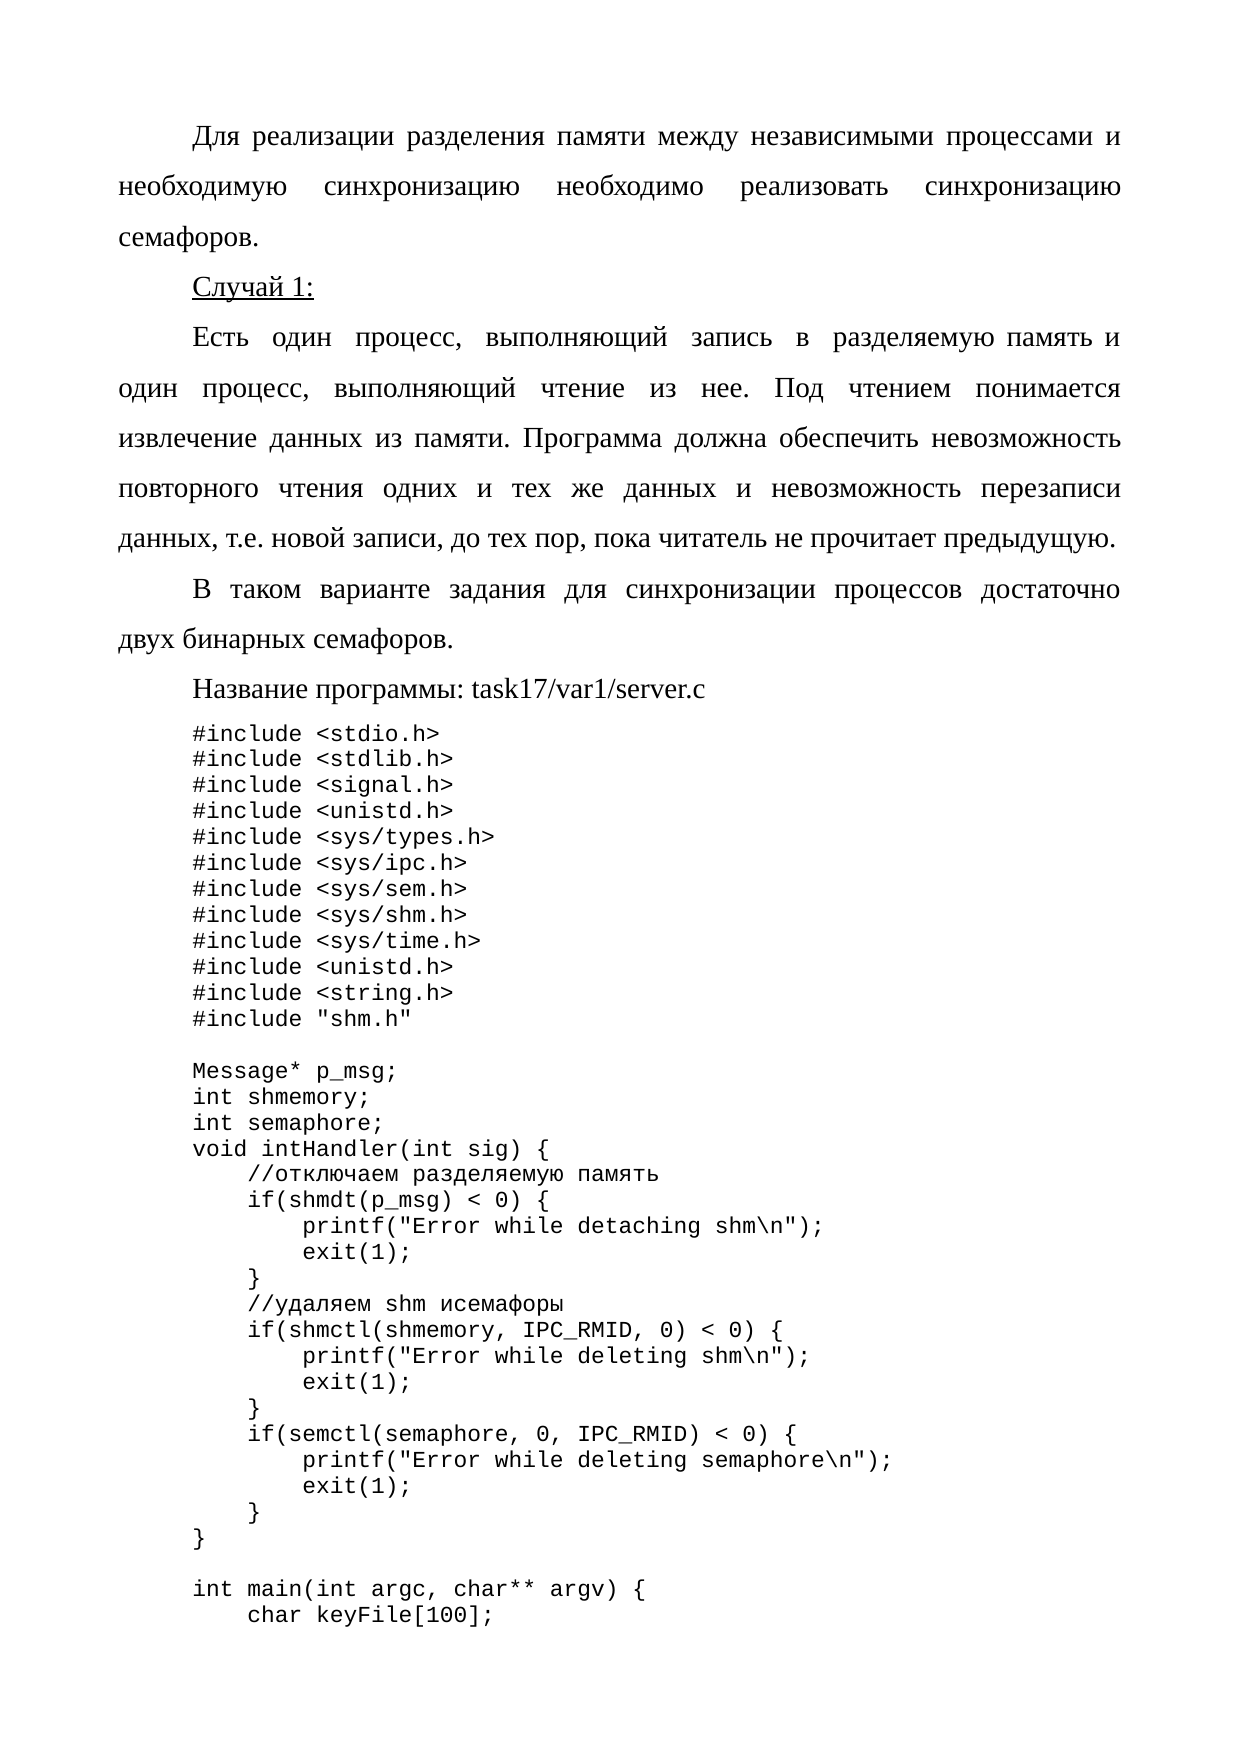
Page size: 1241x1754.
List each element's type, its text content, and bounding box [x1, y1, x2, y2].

text printf("Error while deleting semaphore\n"); [118, 1448, 1122, 1474]
text exit(1); [118, 1474, 1122, 1500]
text if(shmdt(p_msg) < 0) { [118, 1189, 1122, 1215]
text #include <sys/types.h> [118, 826, 1122, 852]
text #include "shm.h" [118, 1007, 1122, 1033]
text int semaphore; [118, 1111, 1122, 1137]
text Message* p_msg; [118, 1059, 1122, 1085]
text //удаляем shm исемафоры [118, 1292, 1122, 1318]
text } [118, 1267, 1122, 1292]
text } [118, 1500, 1122, 1526]
text #include <string.h> [118, 981, 1122, 1007]
text printf("Error while detaching shm\n"); [118, 1215, 1122, 1241]
text #include <unistd.h> [118, 800, 1122, 826]
text } [118, 1396, 1122, 1422]
text if(shmctl(shmemory, IPC_RMID, 0) < 0) { [118, 1318, 1122, 1344]
text exit(1); [118, 1370, 1122, 1396]
text #include <stdio.h> [118, 722, 1122, 748]
text Случай 1: [118, 269, 1122, 303]
text if(semctl(semaphore, 0, IPC_RMID) < 0) { [118, 1422, 1122, 1448]
text В таком варианте задания для синхронизации процессов достаточно двух бинарных семафоров. [118, 571, 1122, 655]
text exit(1); [118, 1241, 1122, 1267]
text #include <stdlib.h> [118, 748, 1122, 774]
text #include <signal.h> [118, 774, 1122, 800]
text int main(int argc, char** argv) { [118, 1578, 1122, 1604]
text Есть один процесс, выполняющий запись в разделяемую память и один процесс, выполняющий чтение из нее. Под чтением понимается извлечение данных из памяти. Программа должна обеспечить невозможность повторного чтения одних и тех же данных и невозможность перезаписи данных, т.е. новой записи, до тех пор, пока читатель не прочитает предыдущую. [118, 319, 1122, 554]
text #include <sys/time.h> [118, 929, 1122, 955]
text char keyFile[100]; [118, 1604, 1122, 1630]
text #include <sys/ipc.h> [118, 852, 1122, 877]
text printf("Error while deleting shm\n"); [118, 1344, 1122, 1370]
text int shmemory; [118, 1085, 1122, 1111]
text } [118, 1526, 1122, 1552]
text #include <sys/sem.h> [118, 877, 1122, 903]
text //отключаем разделяемую память [118, 1163, 1122, 1189]
text Для реализации разделения памяти между независимыми процессами и необходимую синхронизацию необходимо реализовать синхронизацию семафоров. [118, 118, 1122, 252]
text void intHandler(int sig) { [118, 1137, 1122, 1163]
text Название программы: task17/var1/server.c [118, 672, 1122, 705]
text #include <unistd.h> [118, 955, 1122, 981]
text #include <sys/shm.h> [118, 903, 1122, 929]
